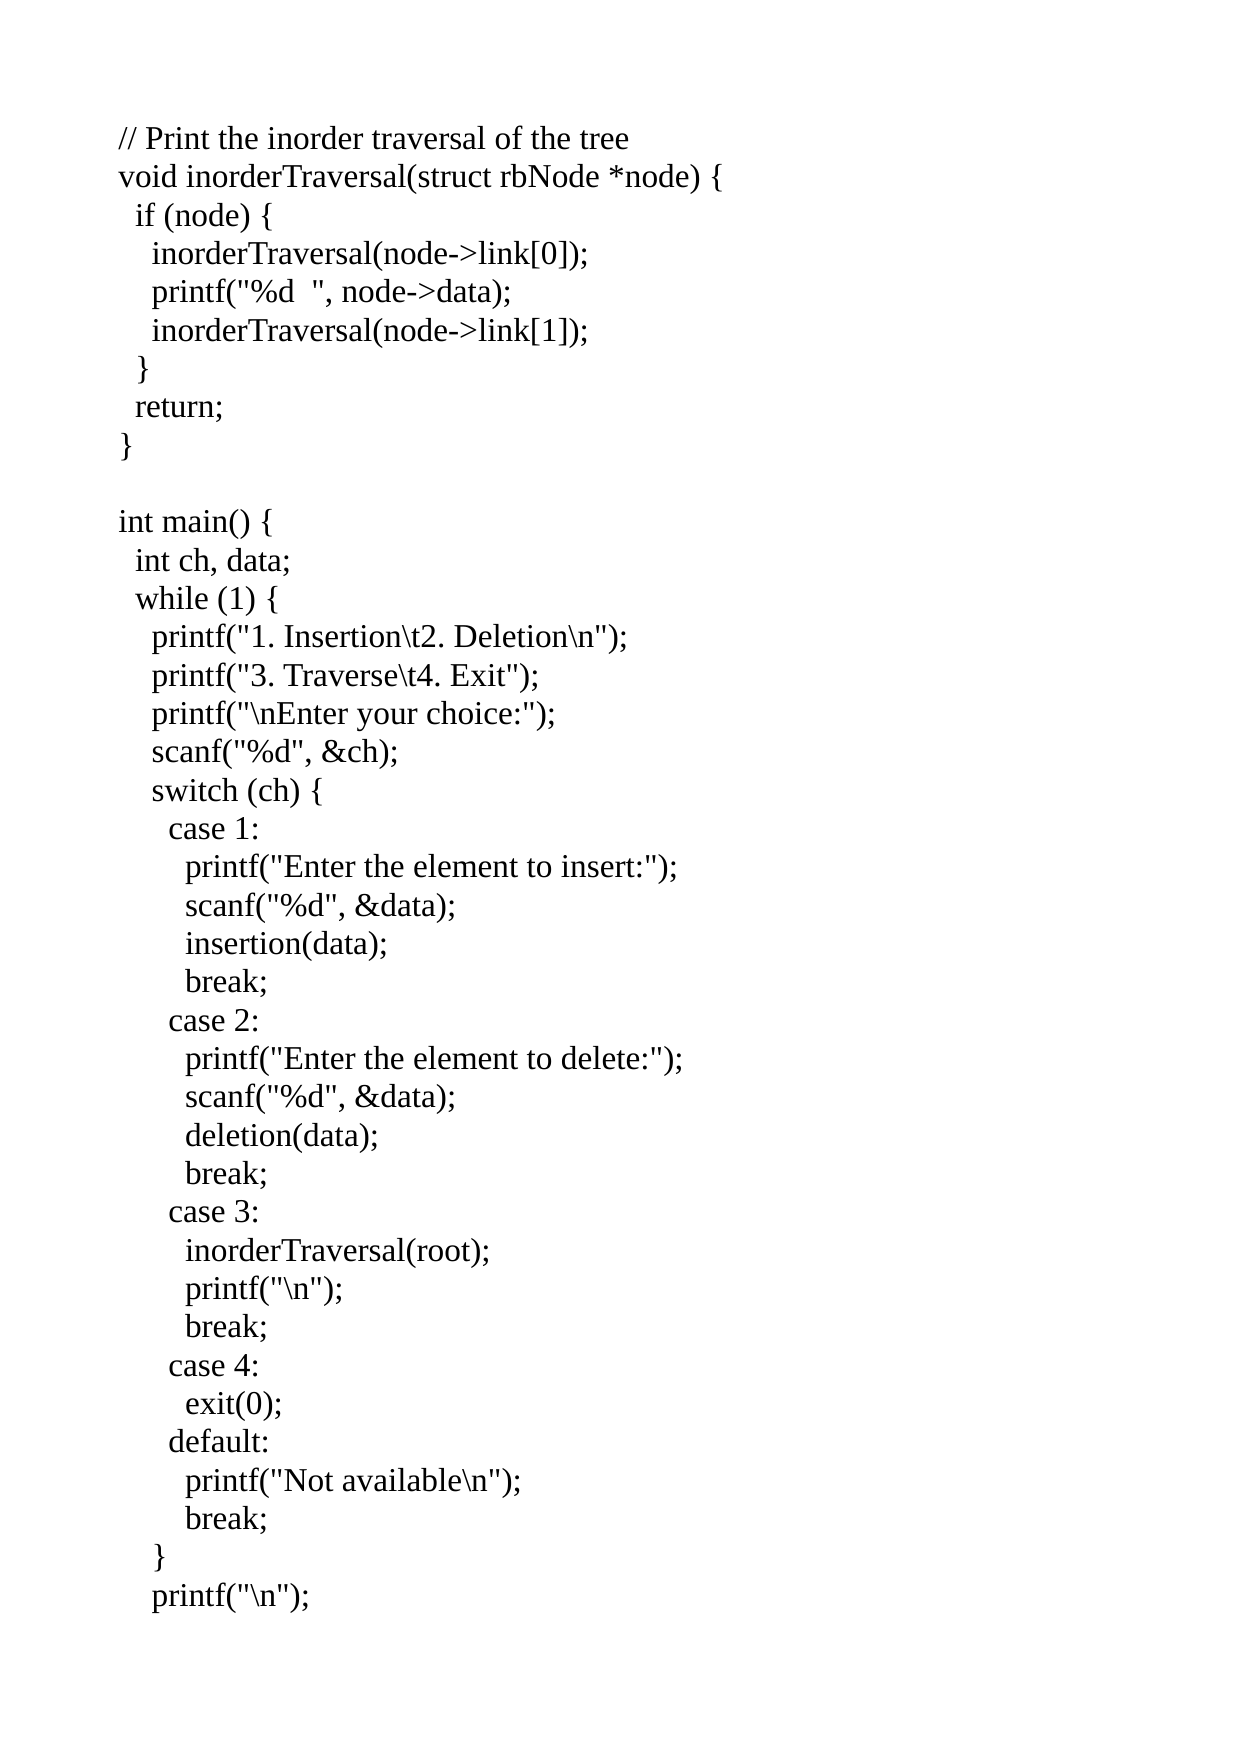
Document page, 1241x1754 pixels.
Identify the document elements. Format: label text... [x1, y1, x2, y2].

text while (1) { [118, 578, 1122, 616]
text case 2: [118, 1000, 1122, 1038]
text inorderTraversal(node->link[0]); [118, 233, 1122, 271]
text break; [118, 1498, 1122, 1536]
text printf("Not available\n"); [118, 1460, 1122, 1498]
text inorderTraversal(node->link[1]); [118, 310, 1122, 348]
text printf("%d ", node->data); [118, 271, 1122, 310]
text void inorderTraversal(struct rbNode *node) { [118, 156, 1122, 195]
text if (node) { [118, 195, 1122, 233]
text printf("\nEnter your choice:"); [118, 693, 1122, 731]
text printf("\n"); [118, 1575, 1122, 1613]
text printf("\n"); [118, 1268, 1122, 1306]
text case 1: [118, 808, 1122, 846]
text return; [118, 386, 1122, 425]
text break; [118, 961, 1122, 1000]
text break; [118, 1306, 1122, 1345]
text } [118, 425, 1122, 463]
text switch (ch) { [118, 770, 1122, 808]
text deletion(data); [118, 1115, 1122, 1153]
text int ch, data; [118, 540, 1122, 578]
text } [118, 1536, 1122, 1575]
text printf("3. Traverse\t4. Exit"); [118, 655, 1122, 693]
text scanf("%d", &ch); [118, 731, 1122, 770]
text case 3: [118, 1191, 1122, 1230]
text default: [118, 1421, 1122, 1460]
text scanf("%d", &data); [118, 885, 1122, 923]
text printf("1. Insertion\t2. Deletion\n"); [118, 616, 1122, 655]
text } [118, 348, 1122, 386]
text printf("Enter the element to delete:"); [118, 1038, 1122, 1076]
text exit(0); [118, 1383, 1122, 1421]
text insertion(data); [118, 923, 1122, 961]
text // Print the inorder traversal of the tree [118, 118, 1122, 156]
text break; [118, 1153, 1122, 1191]
text case 4: [118, 1345, 1122, 1383]
text int main() { [118, 501, 1122, 540]
text inorderTraversal(root); [118, 1230, 1122, 1268]
text printf("Enter the element to insert:"); [118, 846, 1122, 885]
text scanf("%d", &data); [118, 1076, 1122, 1115]
